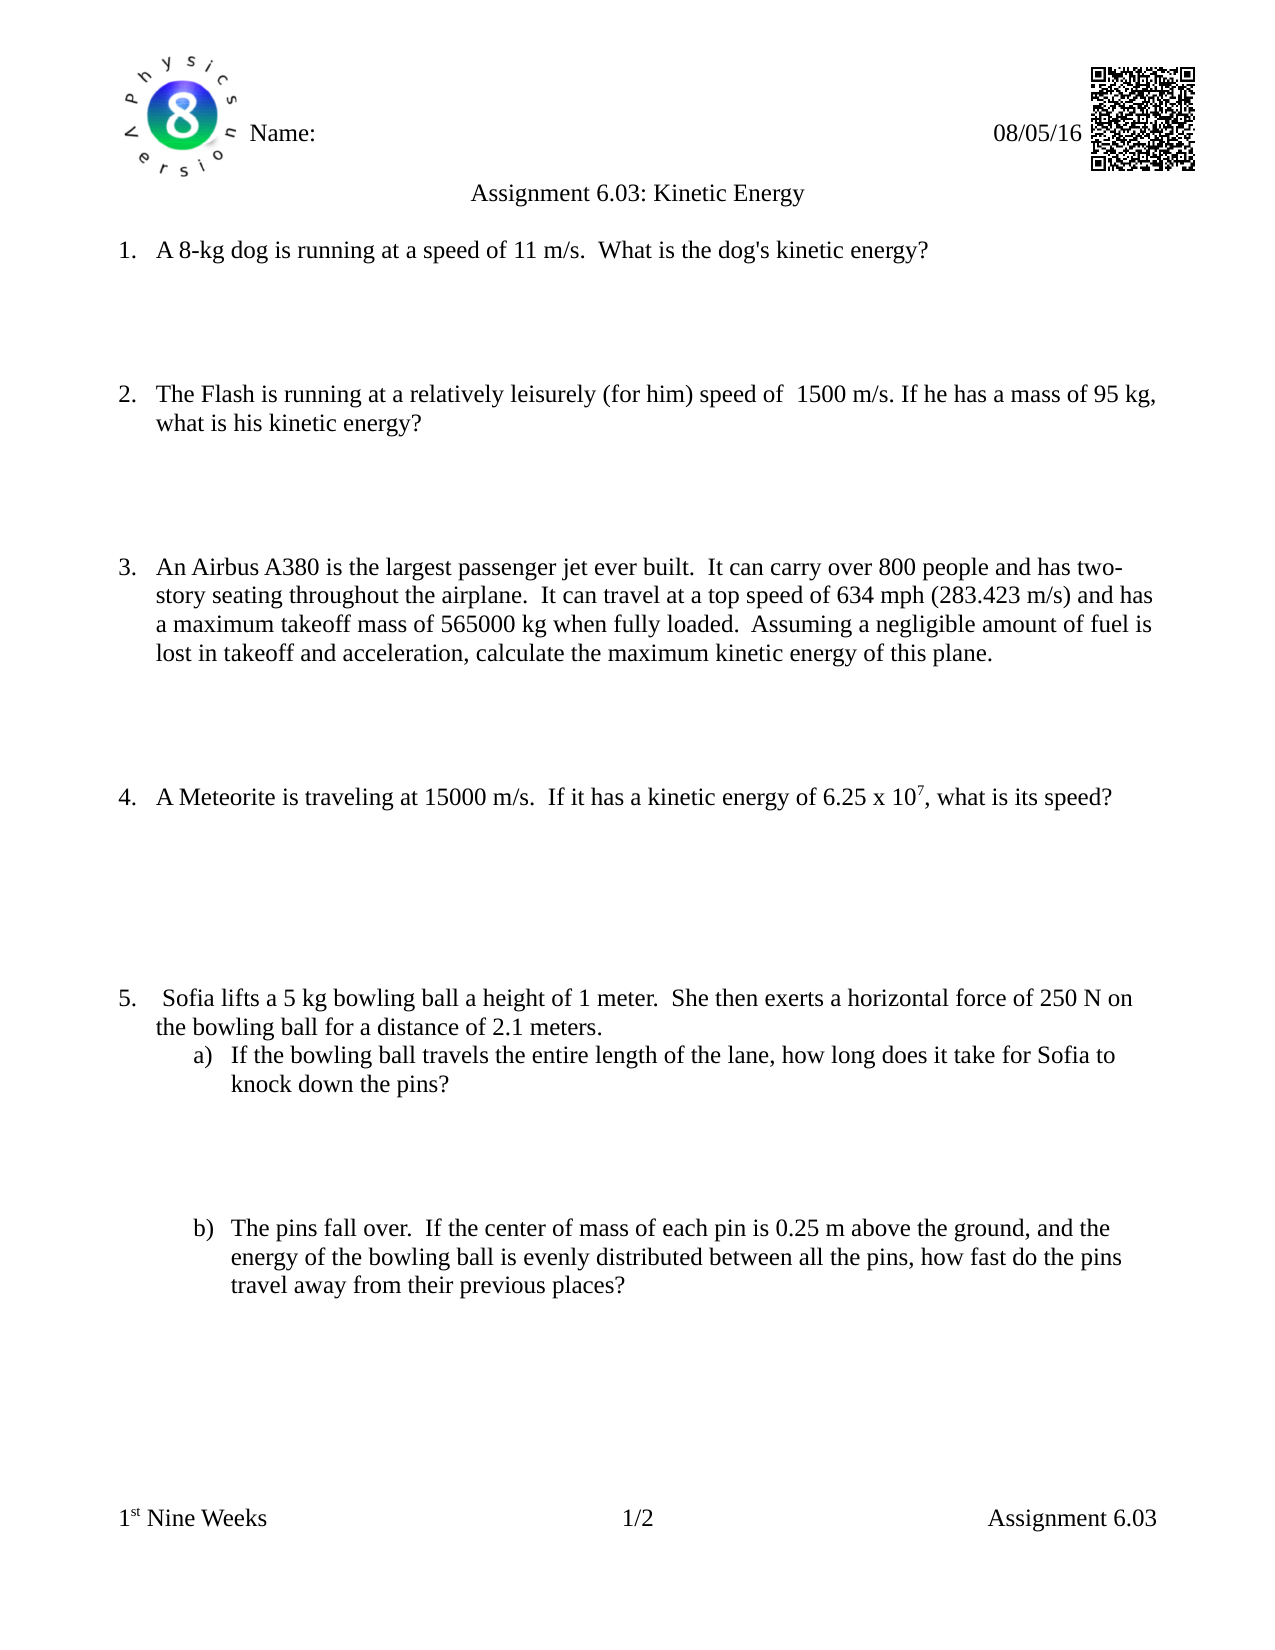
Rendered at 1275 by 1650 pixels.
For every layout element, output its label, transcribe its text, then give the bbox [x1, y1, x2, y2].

list If the bowling ball travels the entire length of the lane, how long does it take for Sofia to knock down the pins? [193, 1041, 1157, 1098]
list A 8-kg dog is running at a speed of 11 m/s. What is the dog's kinetic energy? [118, 236, 1157, 264]
list An Airbus A380 is the largest passenger jet ever built. It can carry over 800 people and has two-story seating throughout the airplane. It can travel at a top speed of 634 mph (283.423 m/s) and has a maximum takeoff mass of 565000 kg when fully loaded. Assuming a negligible amount of fuel is lost in takeoff and acceleration, calculate the maximum kinetic energy of this plane. [118, 552, 1157, 667]
text Assignment 6.03: Kinetic Energy [118, 176, 1157, 207]
list A Meteorite is traveling at 15000 m/s. If it has a kinetic energy of 6.25 x 107, what is its speed? [118, 782, 1157, 811]
picture [124, 56, 237, 177]
list The pins fall over. If the center of mass of each pin is 0.25 m above the ground, and the energy of the bowling ball is evenly distributed between all the pins, how fast do the pins travel away from their previous places? [193, 1213, 1157, 1299]
list The Flash is running at a relatively leisurely (for him) speed of 1500 m/s. If he has a mass of 95 kg, what is his kinetic energy? [118, 379, 1157, 437]
list Sofia lifts a 5 kg bowling ball a height of 1 meter. She then exerts a horizontal force of 250 N on the bowling ball for a distance of 2.1 meters. [118, 983, 1157, 1041]
picture [1082, 58, 1203, 179]
